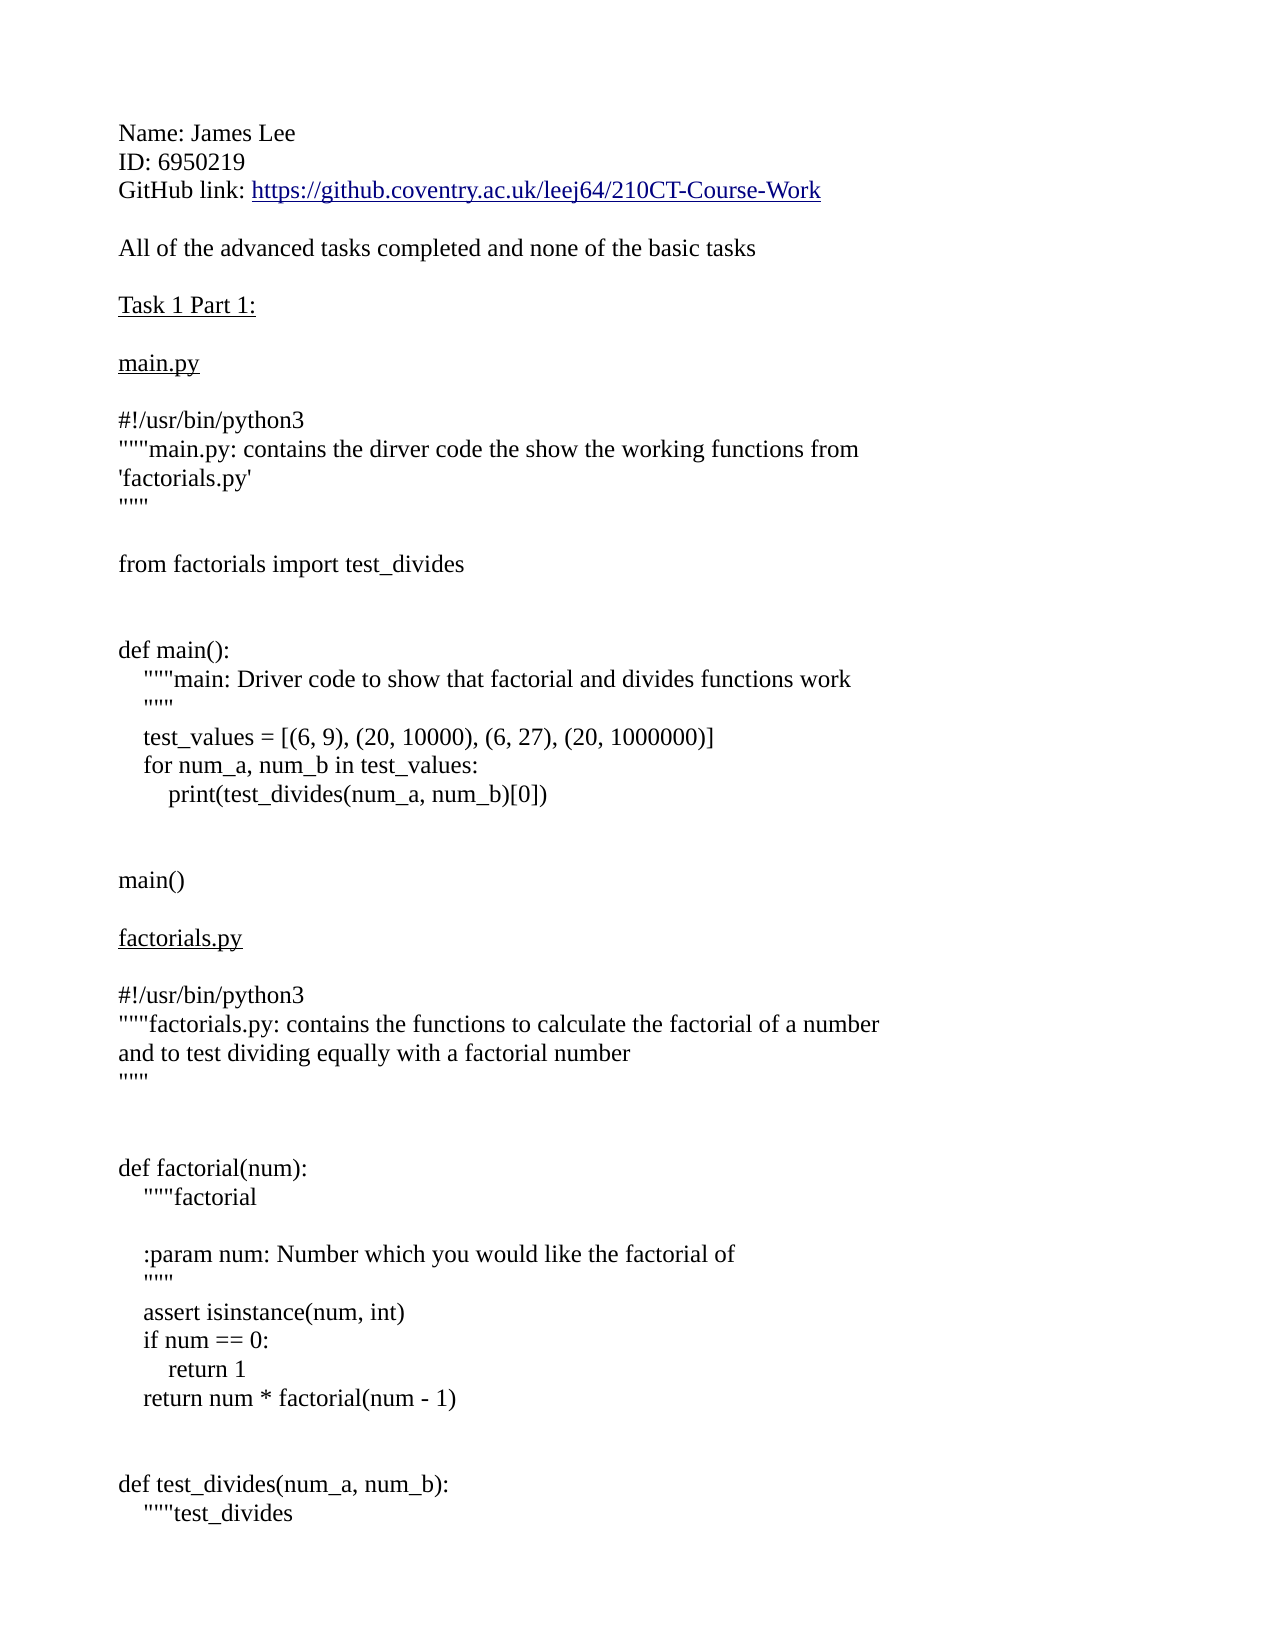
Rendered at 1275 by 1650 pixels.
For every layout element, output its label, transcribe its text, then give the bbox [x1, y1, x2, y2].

text ID: 6950219 [118, 147, 1157, 176]
text def test_divides(num_a, num_b): [118, 1469, 1157, 1498]
text if num == 0: [118, 1326, 1157, 1354]
text from factorials import test_divides [118, 549, 1157, 578]
text def factorial(num): [118, 1153, 1157, 1182]
text """factorials.py: contains the functions to calculate the factorial of a number [118, 1009, 1157, 1038]
text return num * factorial(num - 1) [118, 1383, 1157, 1412]
text """ [118, 1268, 1157, 1297]
text main.py [118, 348, 1157, 377]
text 'factorials.py' [118, 463, 1157, 492]
text Name: James Lee [118, 118, 1157, 147]
text Task 1 Part 1: [118, 291, 1157, 319]
text """main: Driver code to show that factorial and divides functions work [118, 664, 1157, 693]
text :param num: Number which you would like the factorial of [118, 1239, 1157, 1268]
text main() [118, 866, 1157, 894]
text """ [118, 693, 1157, 722]
text test_values = [(6, 9), (20, 10000), (6, 27), (20, 1000000)] [118, 722, 1157, 751]
text print(test_divides(num_a, num_b)[0]) [118, 779, 1157, 808]
text factorials.py [118, 923, 1157, 952]
text """test_divides [118, 1498, 1157, 1527]
text GitHub link: https://github.coventry.ac.uk/leej64/210CT-Course-Work [118, 176, 1157, 204]
text """ [118, 492, 1157, 521]
text """factorial [118, 1182, 1157, 1211]
text """ [118, 1067, 1157, 1096]
text for num_a, num_b in test_values: [118, 751, 1157, 779]
text #!/usr/bin/python3 [118, 981, 1157, 1009]
text def main(): [118, 636, 1157, 664]
text All of the advanced tasks completed and none of the basic tasks [118, 233, 1157, 262]
text #!/usr/bin/python3 [118, 406, 1157, 434]
text assert isinstance(num, int) [118, 1297, 1157, 1326]
text """main.py: contains the dirver code the show the working functions from [118, 434, 1157, 463]
text return 1 [118, 1354, 1157, 1383]
text and to test dividing equally with a factorial number [118, 1038, 1157, 1067]
